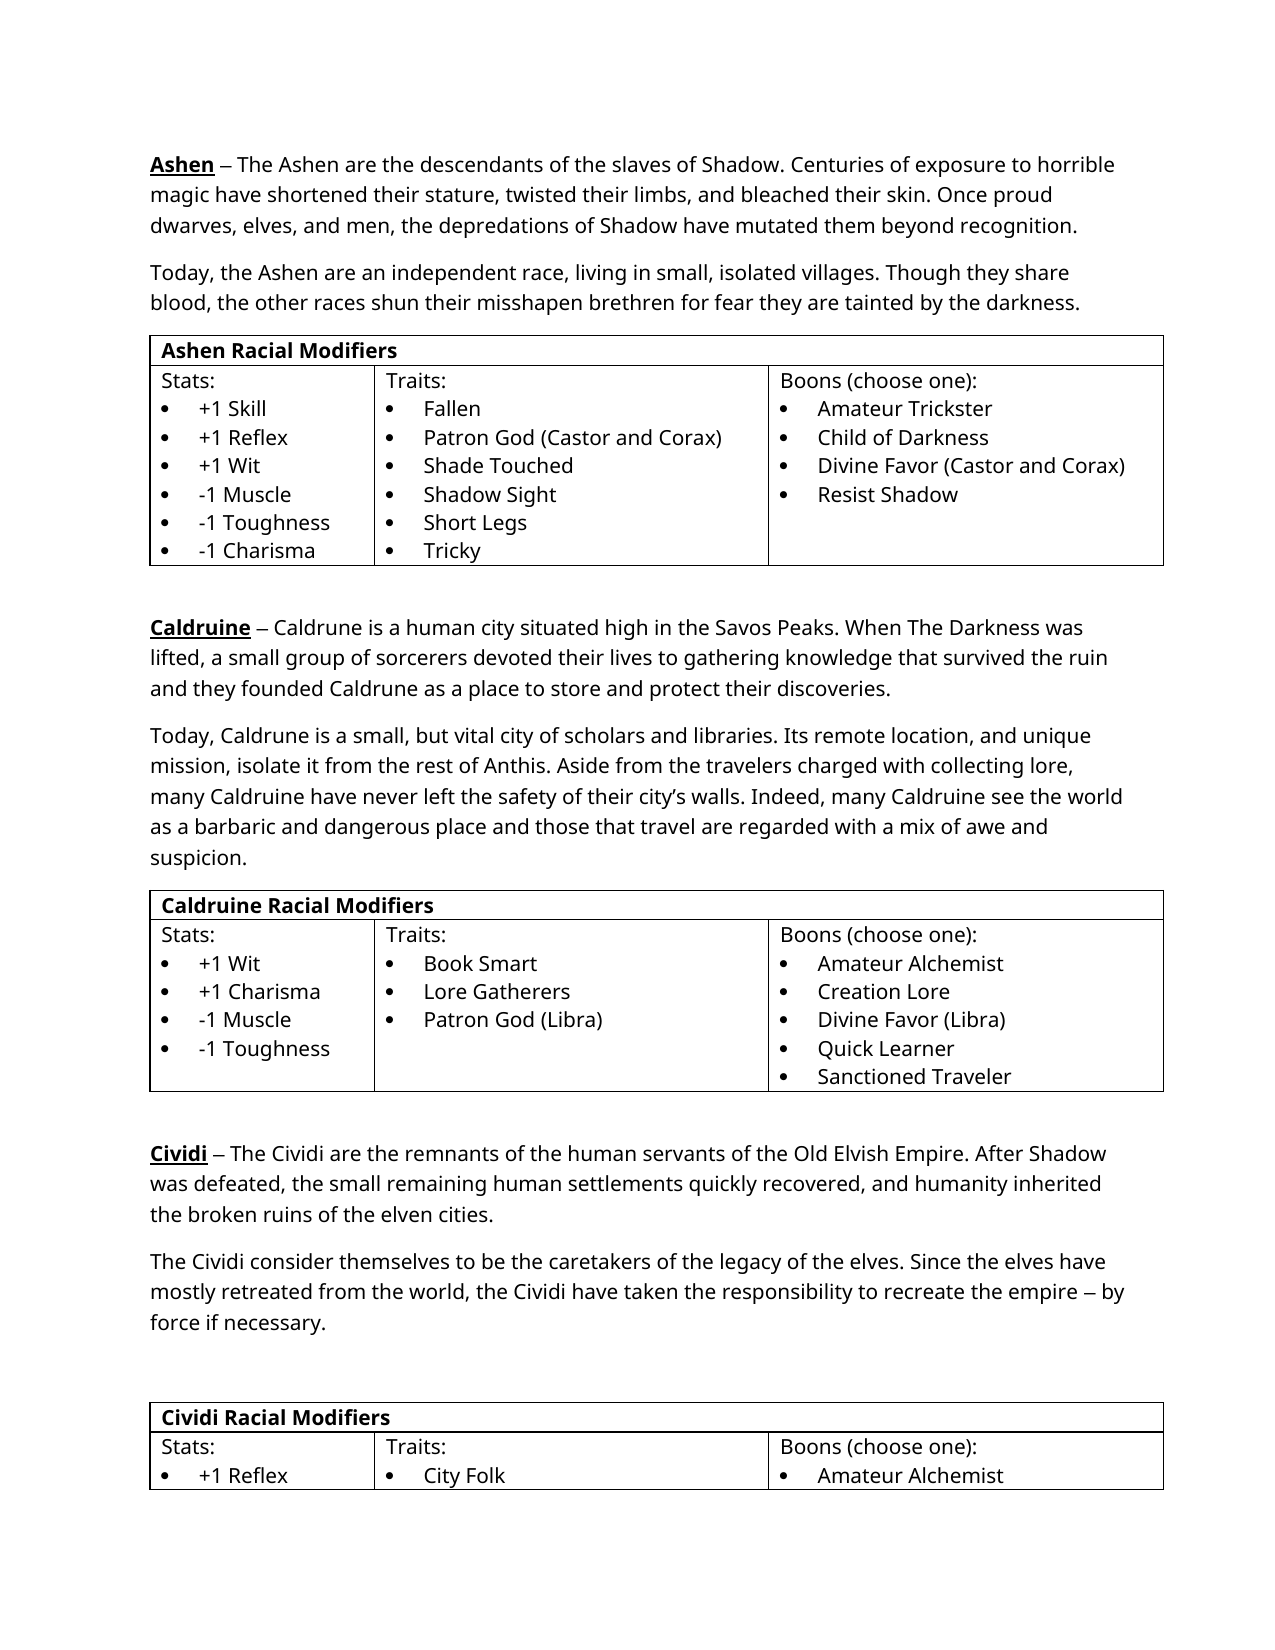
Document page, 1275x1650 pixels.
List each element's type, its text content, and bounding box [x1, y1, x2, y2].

table_cell Boons (choose one): Amateur Alchemist Divine Favor (Aquae or Lex) Slaver [769, 1433, 1163, 1489]
table_cell Traits: City Folk Midas Touched Patron God (Aquae or Lex) [375, 1433, 768, 1489]
table_header Caldruine Racial Modifiers [151, 891, 1163, 919]
table_cell Traits: Book Smart Lore Gatherers Patron God (Libra) [375, 920, 768, 1091]
text Cividi – The Cividi are the remnants of the human servants of the Old Elvish Empire. After Shadow was defeated, the small remaining human settlements quickly recovered, and humanity inherited the broken ruins of the elven cities. [150, 1139, 1125, 1228]
table_cell Boons (choose one): Amateur Alchemist Creation Lore Divine Favor (Libra) Quick Learner Sanctioned Traveler [769, 920, 1163, 1091]
text Today, the Ashen are an independent race, living in small, isolated villages. Though they share blood, the other races shun their misshapen brethren for fear they are tainted by the darkness. [150, 258, 1125, 317]
table_cell Stats: +1 Skill +1 Reflex +1 Wit -1 Muscle -1 Toughness -1 Charisma [151, 366, 374, 565]
table_header Ashen Racial Modifiers [151, 336, 1163, 365]
text Ashen – The Ashen are the descendants of the slaves of Shadow. Centuries of exposure to horrible magic have shortened their stature, twisted their limbs, and bleached their skin. Once proud dwarves, elves, and men, the depredations of Shadow have mutated them beyond recognition. [150, 150, 1125, 239]
text Caldruine – Caldrune is a human city situated high in the Savos Peaks. When The Darkness was lifted, a small group of sorcerers devoted their lives to gathering knowledge that survived the ruin and they founded Caldrune as a place to store and protect their discoveries. [150, 613, 1125, 702]
text The Cividi consider themselves to be the caretakers of the legacy of the elves. Since the elves have mostly retreated from the world, the Cividi have taken the responsibility to recreate the empire – by force if necessary. [150, 1247, 1125, 1336]
table_header Cividi Racial Modifiers [151, 1403, 1163, 1431]
table_cell Stats: +1 Reflex +1 Charisma -1 Skill -1 Toughness [151, 1433, 374, 1489]
text Today, Caldrune is a small, but vital city of scholars and libraries. Its remote location, and unique mission, isolate it from the rest of Anthis. Aside from the travelers charged with collecting lore, many Caldruine have never left the safety of their city’s walls. Indeed, many Caldruine see the world as a barbaric and dangerous place and those that travel are regarded with a mix of awe and suspicion. [150, 721, 1125, 871]
table_cell Traits: Fallen Patron God (Castor and Corax) Shade Touched Shadow Sight Short Legs Tricky [375, 366, 768, 565]
table_cell Boons (choose one): Amateur Trickster Child of Darkness Divine Favor (Castor and Corax) Resist Shadow [769, 366, 1163, 565]
table_cell Stats: +1 Wit +1 Charisma -1 Muscle -1 Toughness [151, 920, 374, 1091]
